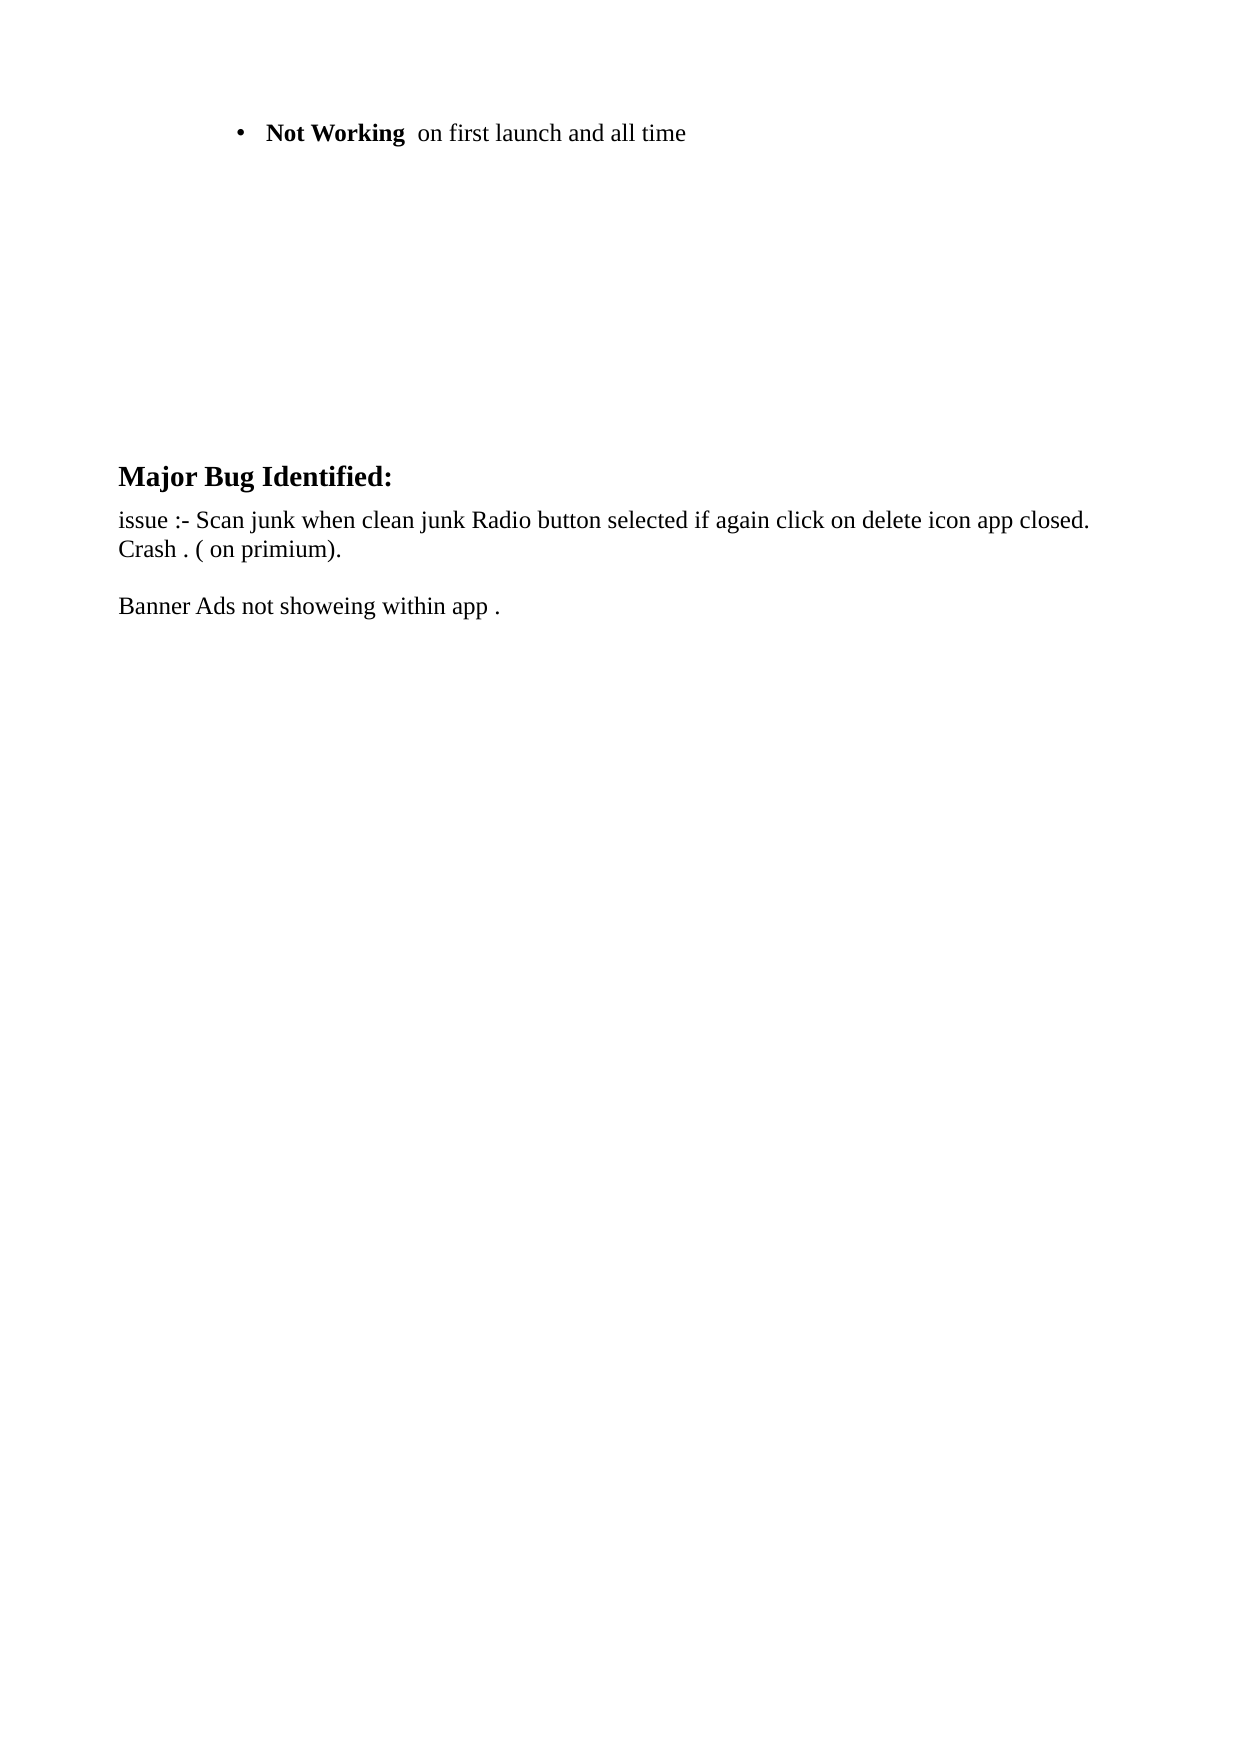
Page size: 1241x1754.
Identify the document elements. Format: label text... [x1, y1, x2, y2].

subtitle Major Bug Identified: [118, 459, 1122, 493]
text Banner Ads not showeing within app . [118, 591, 1122, 620]
text issue :- Scan junk when clean junk Radio button selected if again click on delete icon app closed. Crash . ( on primium). [118, 505, 1122, 563]
list Not Working on first launch and all time [236, 118, 1122, 147]
